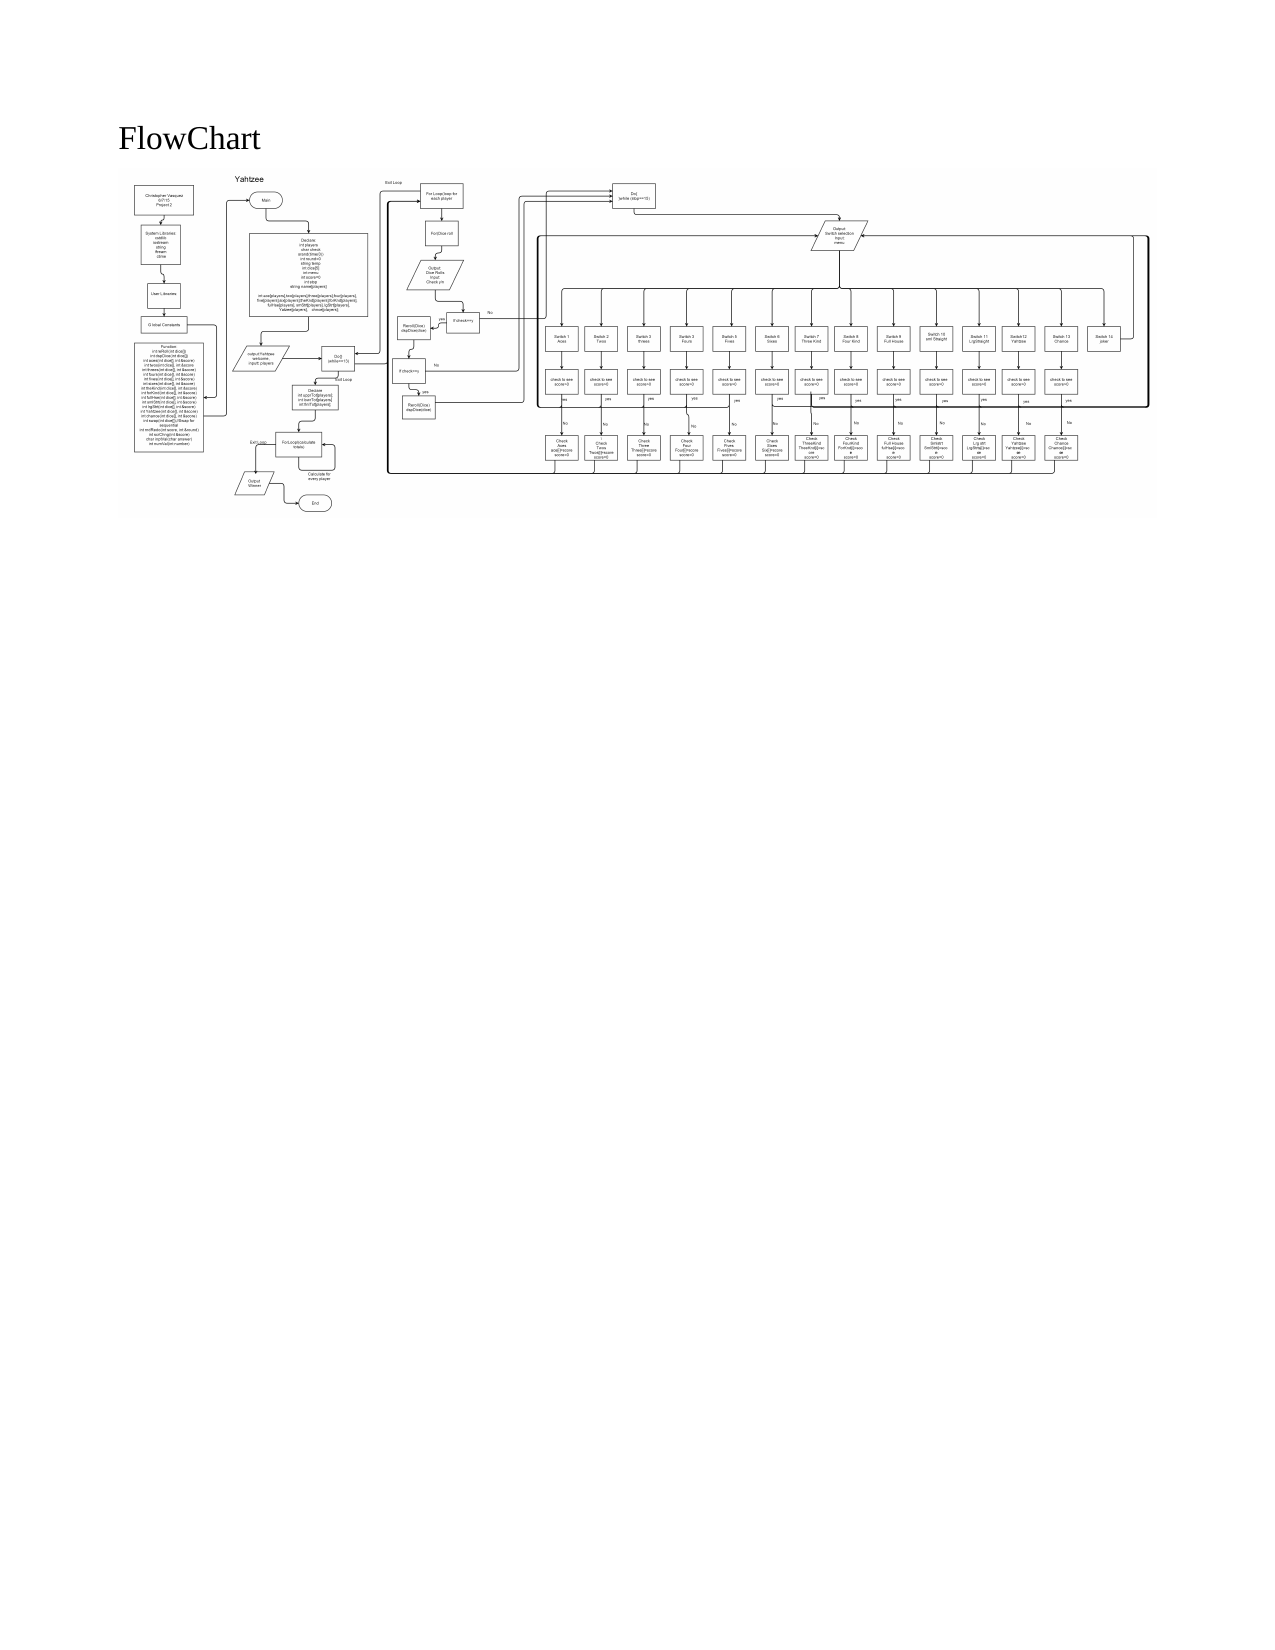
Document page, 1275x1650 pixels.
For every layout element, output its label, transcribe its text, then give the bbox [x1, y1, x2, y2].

picture [118, 168, 1157, 518]
text FlowChart [118, 118, 1157, 156]
